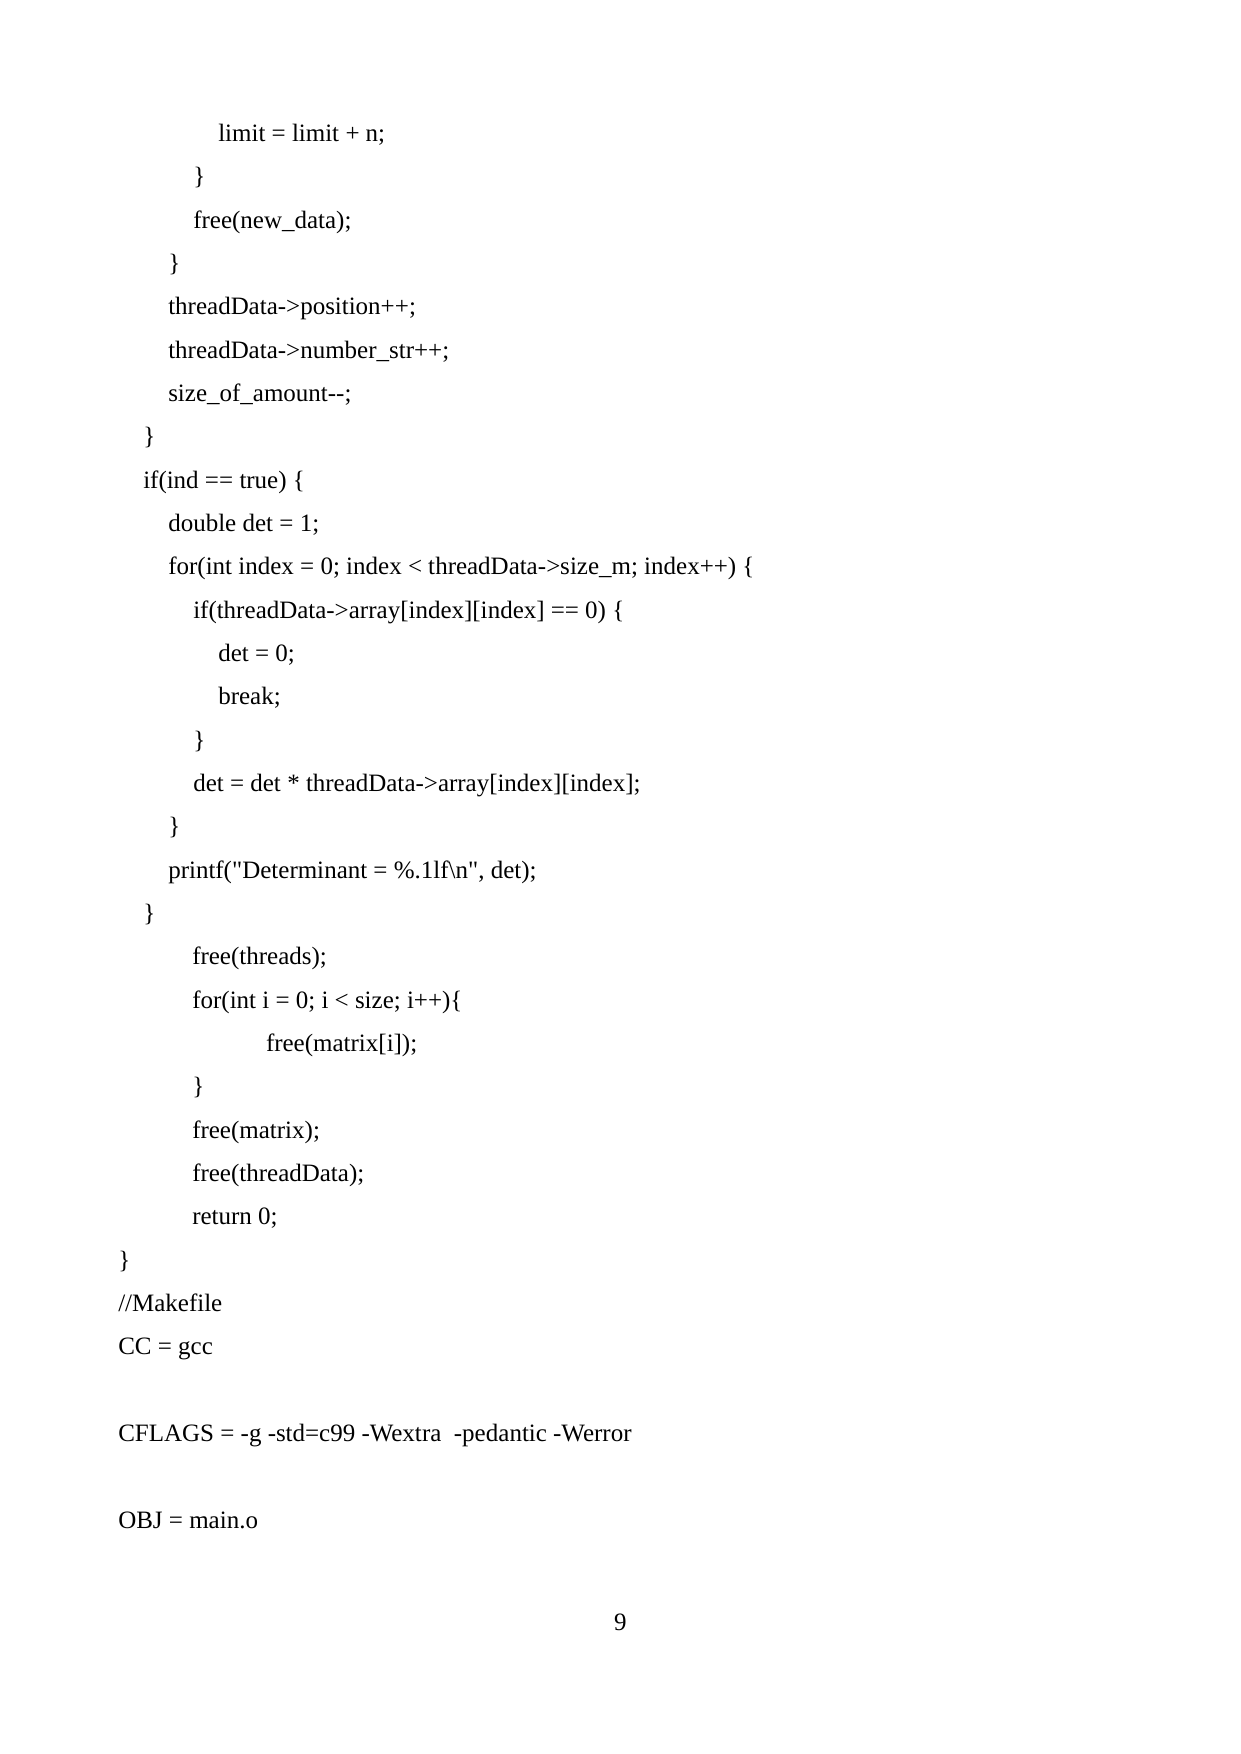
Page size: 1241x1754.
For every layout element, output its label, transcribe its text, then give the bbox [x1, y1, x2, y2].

text size_of_amount--; [118, 378, 1122, 407]
text } [118, 161, 1122, 190]
text double det = 1; [118, 508, 1122, 537]
text } [118, 421, 1122, 450]
text if(ind == true) { [118, 465, 1122, 493]
text } [118, 1245, 1122, 1273]
text } [118, 725, 1122, 753]
text threadData->number_str++; [118, 335, 1122, 363]
text for(int i = 0; i < size; i++){ [118, 985, 1122, 1013]
text det = det * threadData->array[index][index]; [118, 768, 1122, 797]
text limit = limit + n; [118, 118, 1122, 147]
text free(matrix); [118, 1115, 1122, 1143]
text threadData->position++; [118, 291, 1122, 320]
text printf("Determinant = %.1lf\n", det); [118, 855, 1122, 883]
text if(threadData->array[index][index] == 0) { [118, 595, 1122, 623]
text free(threads); [118, 941, 1122, 970]
text free(threadData); [118, 1158, 1122, 1187]
text } [118, 898, 1122, 927]
text CFLAGS = -g -std=c99 -Wextra -pedantic -Werror [118, 1418, 1122, 1447]
text OBJ = main.o [118, 1505, 1122, 1533]
text //Makefile [118, 1288, 1122, 1317]
text free(matrix[i]); [118, 1028, 1122, 1057]
text det = 0; [118, 638, 1122, 667]
text for(int index = 0; index < threadData->size_m; index++) { [118, 551, 1122, 580]
text } [118, 811, 1122, 840]
text free(new_data); [118, 205, 1122, 233]
text } [118, 1071, 1122, 1100]
text CC = gcc [118, 1331, 1122, 1360]
text return 0; [118, 1201, 1122, 1230]
text break; [118, 681, 1122, 710]
text } [118, 248, 1122, 277]
